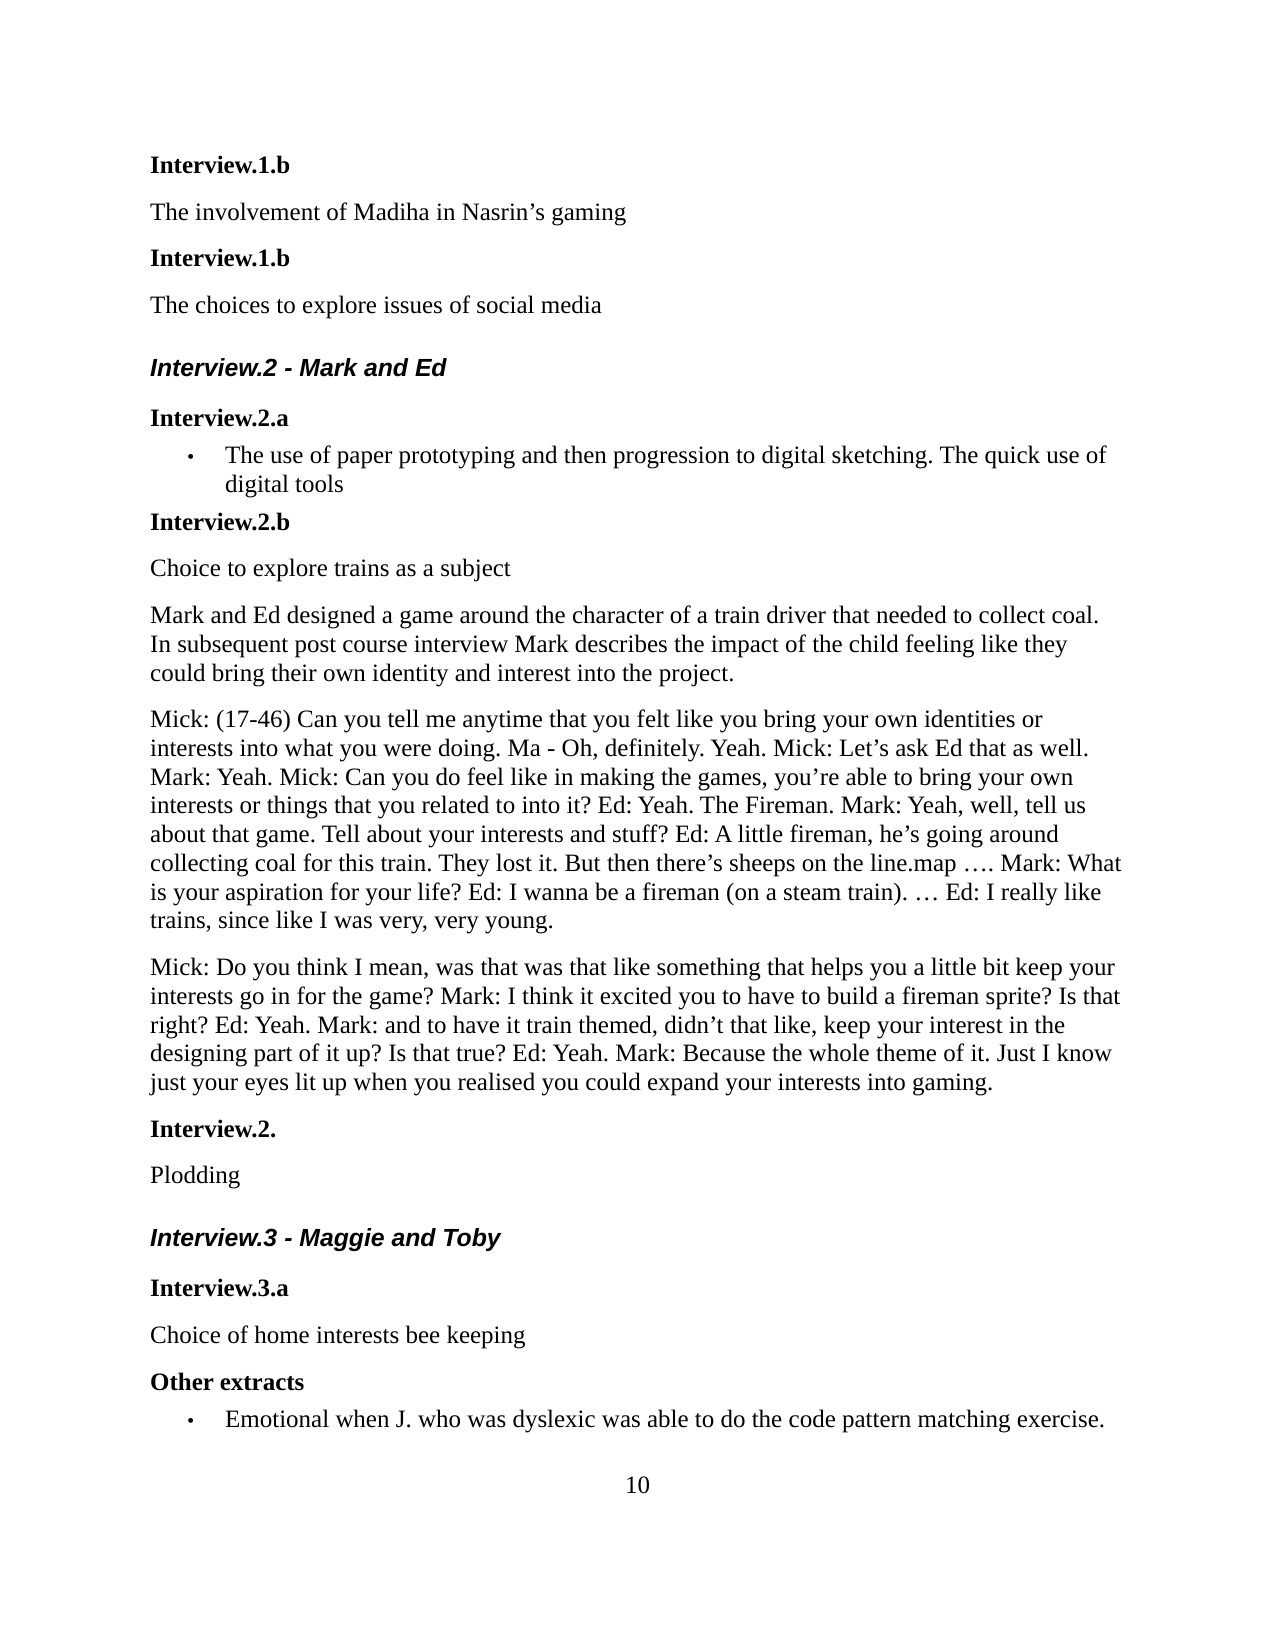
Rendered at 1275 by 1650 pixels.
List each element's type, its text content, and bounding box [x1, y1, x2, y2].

text Interview.2.b [150, 507, 1125, 536]
text The choices to explore issues of social media [150, 290, 1125, 319]
text Interview.2. [150, 1114, 1125, 1143]
text Interview.1.b [150, 243, 1125, 272]
text Choice to explore trains as a subject [150, 553, 1125, 582]
list Emotional when J. who was dyslexic was able to do the code pattern matching exercise. [187, 1404, 1125, 1433]
text The involvement of Madiha in Nasrin’s gaming [150, 197, 1125, 225]
text Mark and Ed designed a game around the character of a train driver that needed to collect coal. In subsequent post course interview Mark describes the impact of the child feeling like they could bring their own identity and interest into the project. [150, 600, 1125, 686]
text Interview.1.b [150, 150, 1125, 179]
text Choice of home interests bee keeping [150, 1320, 1125, 1349]
text Interview.2.a [150, 403, 1125, 431]
text Mick: Do you think I mean, was that was that like something that helps you a little bit keep your interests go in for the game? Mark: I think it excited you to have to build a fireman sprite? Is that right? Ed: Yeah. Mark: and to have it train themed, didn’t that like, keep your interest in the designing part of it up? Is that true? Ed: Yeah. Mark: Because the whole theme of it. Just I know just your eyes lit up when you realised you could expand your interests into gaming. [150, 952, 1125, 1096]
subtitle Interview.2 - Mark and Ed [150, 353, 1125, 381]
subtitle Interview.3 - Maggie and Toby [150, 1223, 1125, 1252]
text Other extracts [150, 1367, 1125, 1395]
text Plodding [150, 1161, 1125, 1189]
text Interview.3.a [150, 1273, 1125, 1302]
text Mick: (17-46) Can you tell me anytime that you felt like you bring your own identities or interests into what you were doing. Ma - Oh, definitely. Yeah. Mick: Let’s ask Ed that as well. Mark: Yeah. Mick: Can you do feel like in making the games, you’re able to bring your own interests or things that you related to into it? Ed: Yeah. The Fireman. Mark: Yeah, well, tell us about that game. Tell about your interests and stuff? Ed: A little fireman, he’s going around collecting coal for this train. They lost it. But then there’s sheeps on the line.map …. Mark: What is your aspiration for your life? Ed: I wanna be a fireman (on a steam train). … Ed: I really like trains, since like I was very, very young. [150, 704, 1125, 934]
list The use of paper prototyping and then progression to digital sketching. The quick use of digital tools [187, 440, 1125, 498]
